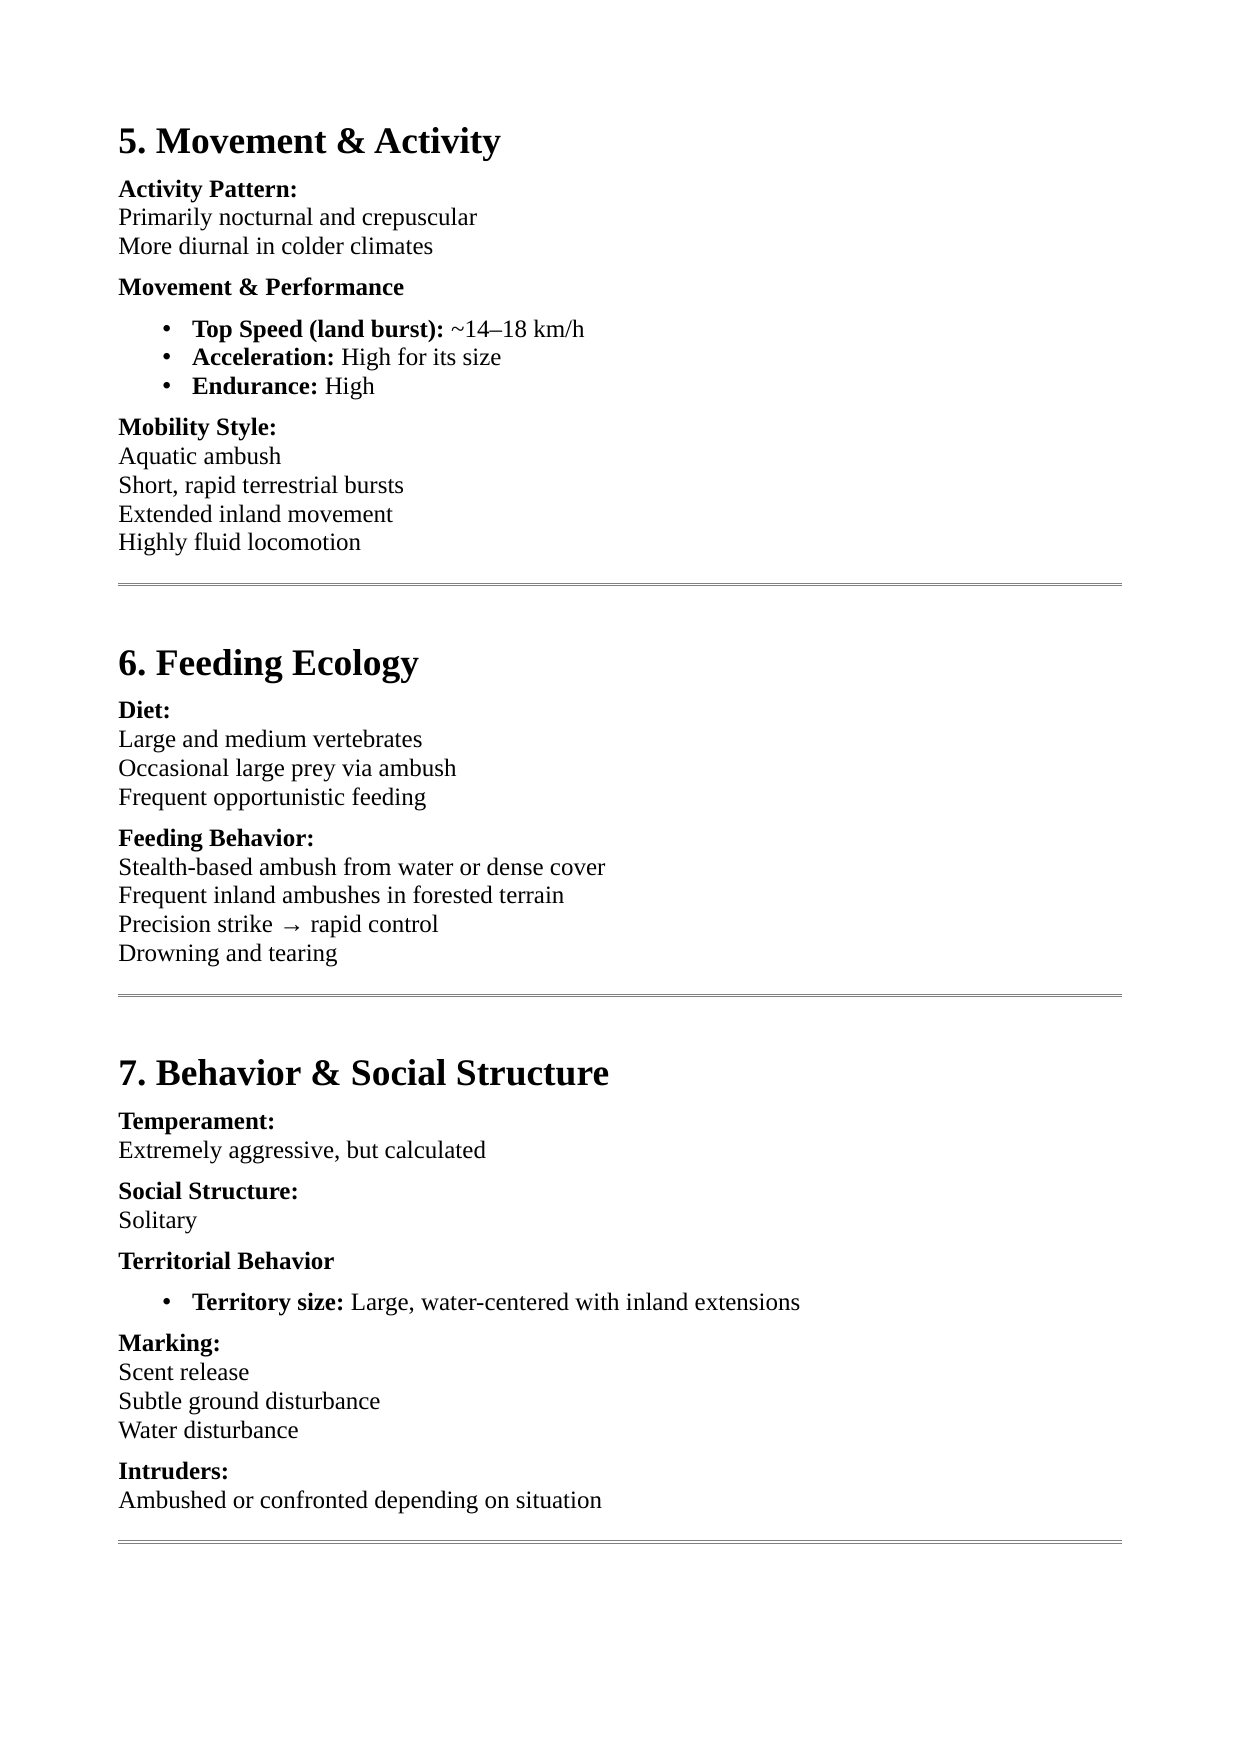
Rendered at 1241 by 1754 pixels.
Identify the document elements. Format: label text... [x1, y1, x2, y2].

text Social Structure: Solitary [118, 1176, 1122, 1233]
list Endurance: High [162, 371, 1122, 400]
text Movement & Performance [118, 272, 1122, 301]
text Mobility Style: Aquatic ambush Short, rapid terrestrial bursts Extended inland movement Highly fluid locomotion [118, 412, 1122, 556]
text Diet: Large and medium vertebrates Occasional large prey via ambush Frequent opportunistic feeding [118, 696, 1122, 811]
text Territorial Behavior [118, 1246, 1122, 1275]
subtitle 7. Behavior & Social Structure [118, 1050, 1122, 1093]
text Feeding Behavior: Stealth-based ambush from water or dense cover Frequent inland ambushes in forested terrain Precision strike → rapid control Drowning and tearing [118, 823, 1122, 967]
list Acceleration: High for its size [162, 342, 1122, 371]
text Activity Pattern: Primarily nocturnal and crepuscular More diurnal in colder climates [118, 174, 1122, 260]
subtitle 5. Movement & Activity [118, 118, 1122, 161]
list Top Speed (land burst): ~14–18 km/h [162, 314, 1122, 342]
text Intruders: Ambushed or confronted depending on situation [118, 1456, 1122, 1513]
text Temperament: Extremely aggressive, but calculated [118, 1106, 1122, 1163]
text Marking: Scent release Subtle ground disturbance Water disturbance [118, 1328, 1122, 1443]
list Territory size: Large, water-centered with inland extensions [162, 1287, 1122, 1316]
subtitle 6. Feeding Ecology [118, 640, 1122, 683]
